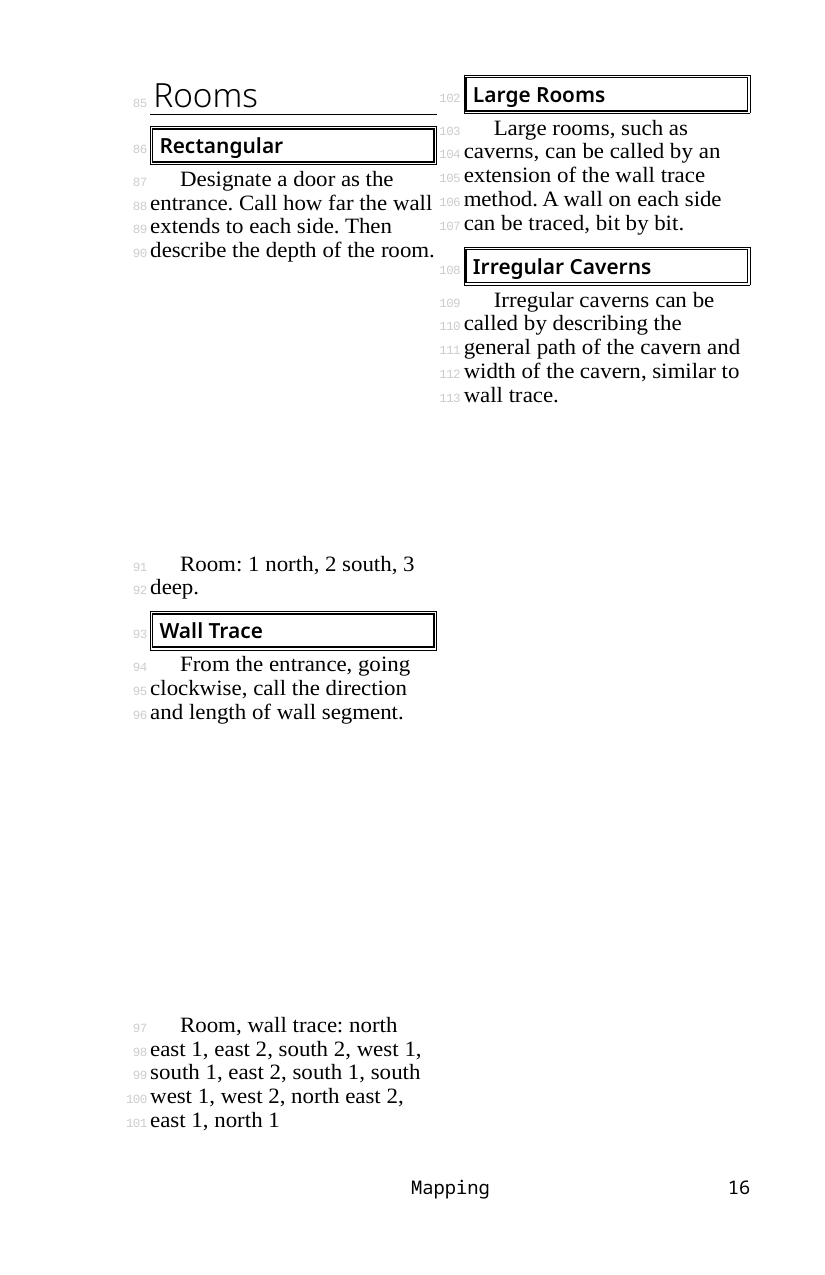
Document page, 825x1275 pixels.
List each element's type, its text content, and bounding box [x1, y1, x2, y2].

subtitle Large rooms [467, 78, 747, 110]
subtitle Rooms [150, 75, 437, 114]
text Room: 1 north, 2 south, 3 deep. [150, 268, 437, 599]
text From the entrance, going clockwise, call the direction and length of wall segment. [150, 653, 437, 724]
text Designate a door as the entrance. Call how far the wall extends to each side. Then describe the depth of the room. [150, 168, 437, 262]
text Irregular caverns can be called by describing the general path of the cavern and width of the cavern, similar to wall trace. [463, 288, 750, 407]
text Large rooms, such as caverns, can be called by an extension of the wall trace method. A wall on each side can be traced, bit by bit. [463, 116, 750, 235]
text Room, wall trace: north east 1, east 2, south 2, west 1, south 1, east 2, south 1, south west 1, west 2, north east 2, east 1, north 1 [150, 730, 437, 1132]
subtitle Irregular Caverns [467, 250, 747, 282]
